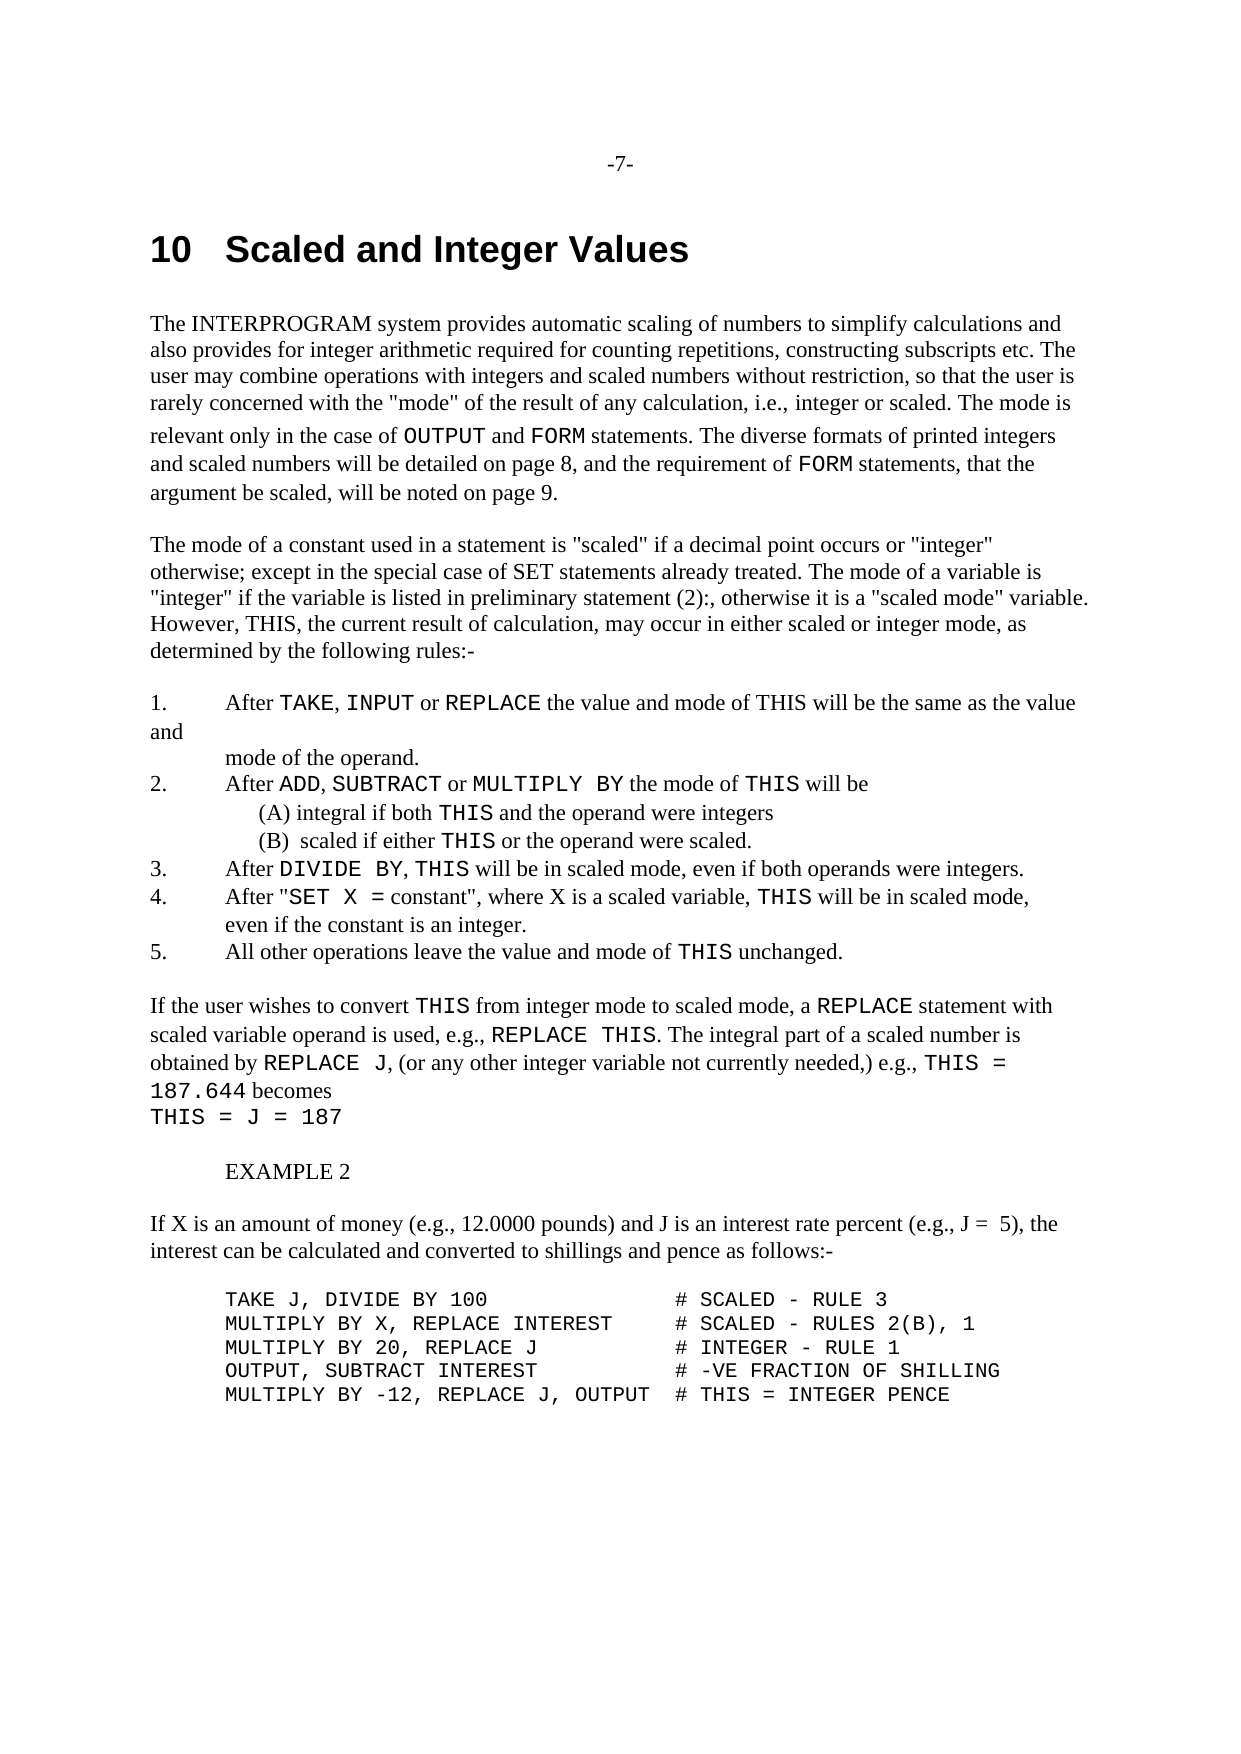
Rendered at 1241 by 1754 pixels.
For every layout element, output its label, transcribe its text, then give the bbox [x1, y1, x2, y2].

text even if the constant is an integer. [150, 912, 1090, 938]
text 4. After "SET X = constant", where X is a scaled variable, THIS will be in scaled mode, [150, 883, 1090, 912]
text OUTPUT, SUBTRACT INTEREST # -VE FRACTION OF SHILLING [150, 1360, 1090, 1384]
text mode of the operand. [150, 744, 1090, 770]
text If the user wishes to convert THIS from integer mode to scaled mode, a REPLACE statement with scaled variable operand is used, e.g., REPLACE THIS. The integral part of a scaled number is obtained by REPLACE J, (or any other integer variable not currently needed,) e.g., THIS = 187.644 becomes [150, 992, 1090, 1105]
text (B) scaled if either THIS or the operand were scaled. [150, 827, 1090, 855]
text MULTIPLY BY X, REPLACE INTEREST # SCALED - RULES 2(B), 1 [150, 1313, 1090, 1337]
text -7- [150, 150, 1090, 176]
text (A) integral if both THIS and the operand were integers [150, 799, 1090, 827]
text If X is an amount of money (e.g., 12.0000 pounds) and J is an interest rate percent (e.g., J = 5), the interest can be calculated and converted to shillings and pence as follows:- [150, 1210, 1090, 1263]
text TAKE J, DIVIDE BY 100 # SCALED - RULE 3 [150, 1289, 1090, 1313]
subtitle Scaled and Integer Values [150, 228, 1090, 271]
text MULTIPLY BY 20, REPLACE J # INTEGER - RULE 1 [150, 1337, 1090, 1360]
text THIS = J = 187 [150, 1105, 1090, 1131]
text 5. All other operations leave the value and mode of THIS unchanged. [150, 938, 1090, 966]
text 3. After DIVIDE BY, THIS will be in scaled mode, even if both operands were integers. [150, 855, 1090, 883]
text The mode of a constant used in a statement is "scaled" if a decimal point occurs or "integer" otherwise; except in the special case of SET statements already treated. The mode of a variable is "integer" if the variable is listed in preliminary statement (2):, otherwise it is a "scaled mode" variable. However, THIS, the current result of calculation, may occur in either scaled or integer mode, as determined by the follow­ing rules:- [150, 531, 1090, 663]
text 1. After TAKE, INPUT or REPLACE the value and mode of THIS will be the same as the value and [150, 689, 1090, 744]
text The INTERPROGRAM system provides automatic scaling of numbers to simplify calculations and also provides for integer arithmetic required for counting repetitions, constructing subscripts etc. The user may combine operations with integers and scaled numbers without restriction, so that the user is rarely concerned with the "mode" of the result of any calculation, i.e., integer or scaled. The mode is relevant only in the case of OUTPUT and FORM statements. The diverse formats of printed integers and scaled numbers will be detailed on page 8, and the requirement of FORM statements, that the argument be scaled, will be noted on page 9. [150, 310, 1090, 505]
text 2. After ADD, SUBTRACT or MULTIPLY BY the mode of THIS will be [150, 770, 1090, 799]
text MULTIPLY BY -12, REPLACE J, OUTPUT # THIS = INTEGER PENCE [150, 1384, 1090, 1408]
text EXAMPLE 2 [150, 1158, 1090, 1184]
